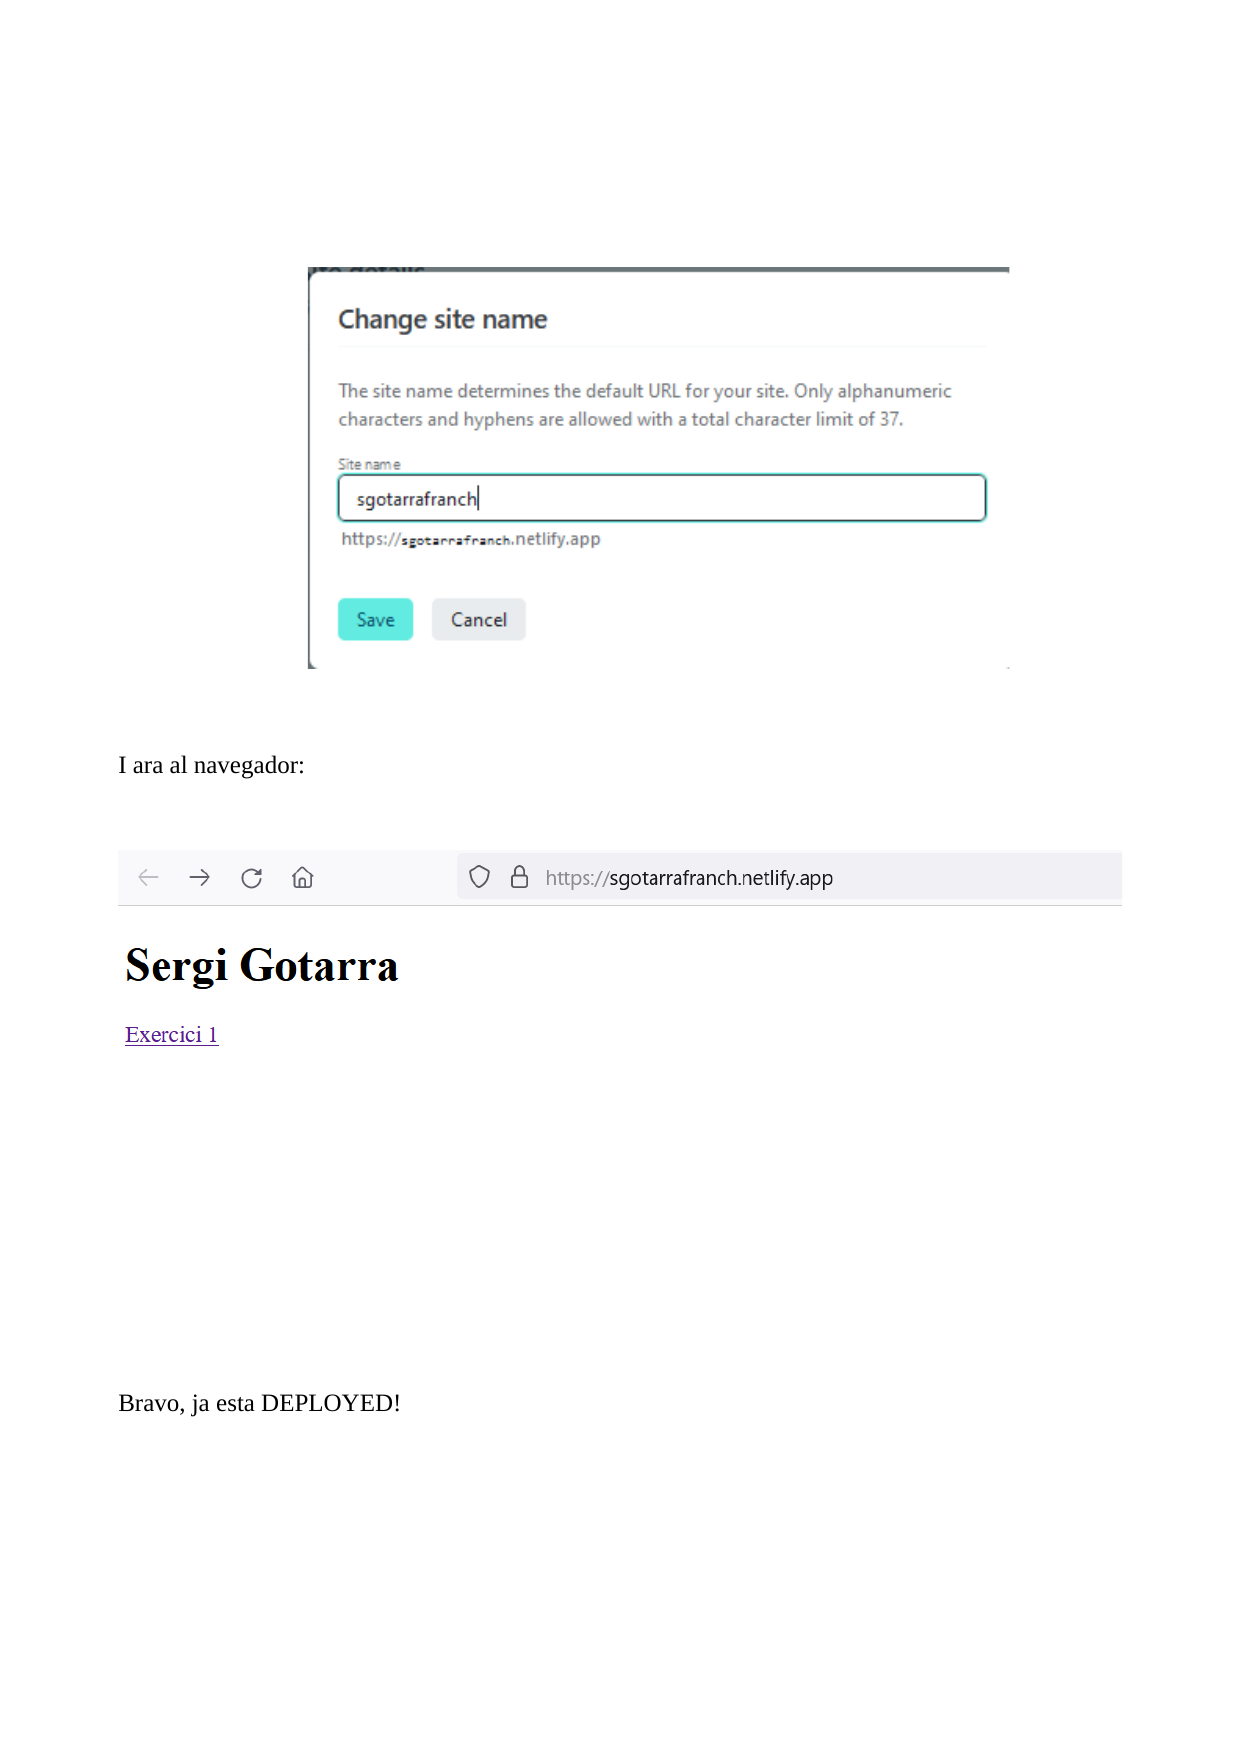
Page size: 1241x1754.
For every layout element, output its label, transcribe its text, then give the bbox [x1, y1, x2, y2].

picture [118, 850, 1123, 1187]
text I ara al navegador: [118, 751, 1122, 779]
picture [307, 267, 1010, 669]
text Bravo, ja esta DEPLOYED! [118, 1388, 1122, 1417]
